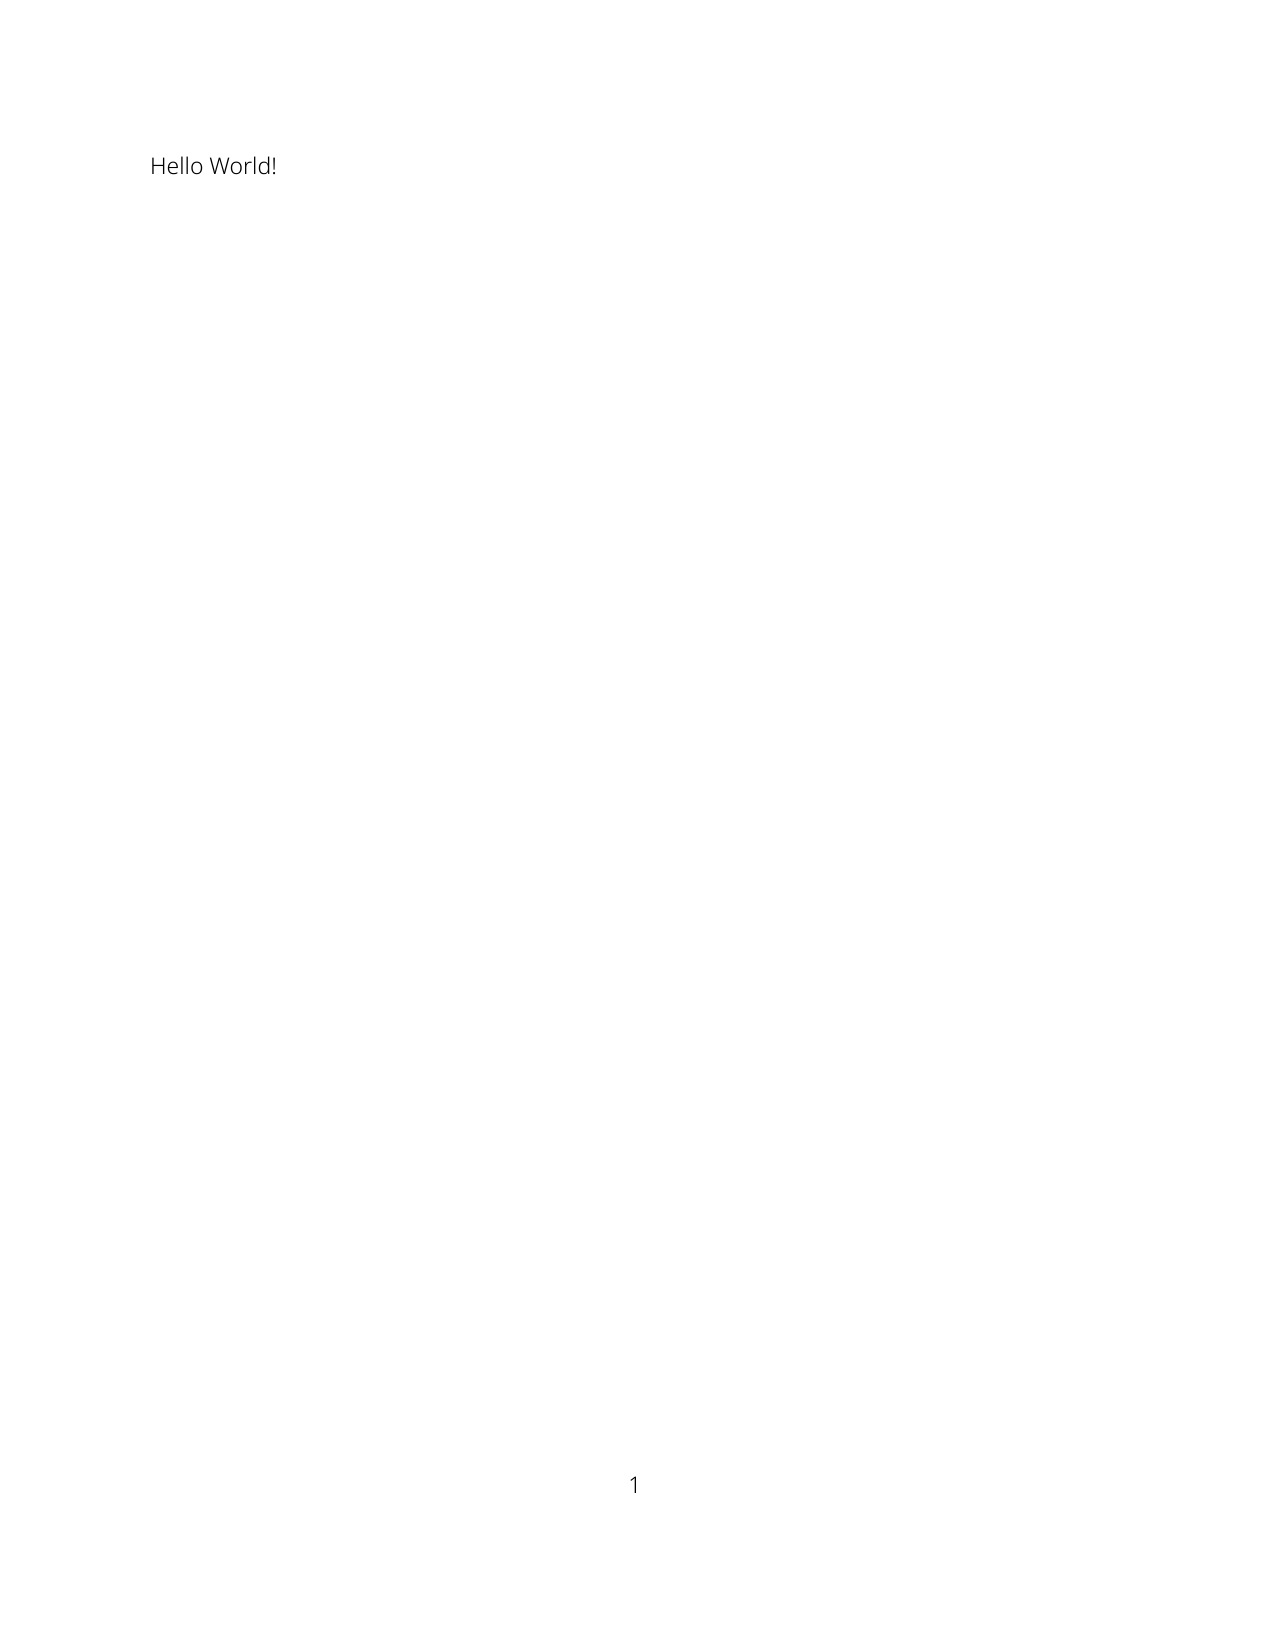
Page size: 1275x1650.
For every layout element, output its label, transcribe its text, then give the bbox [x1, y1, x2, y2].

text Hello World! [150, 150, 1125, 181]
